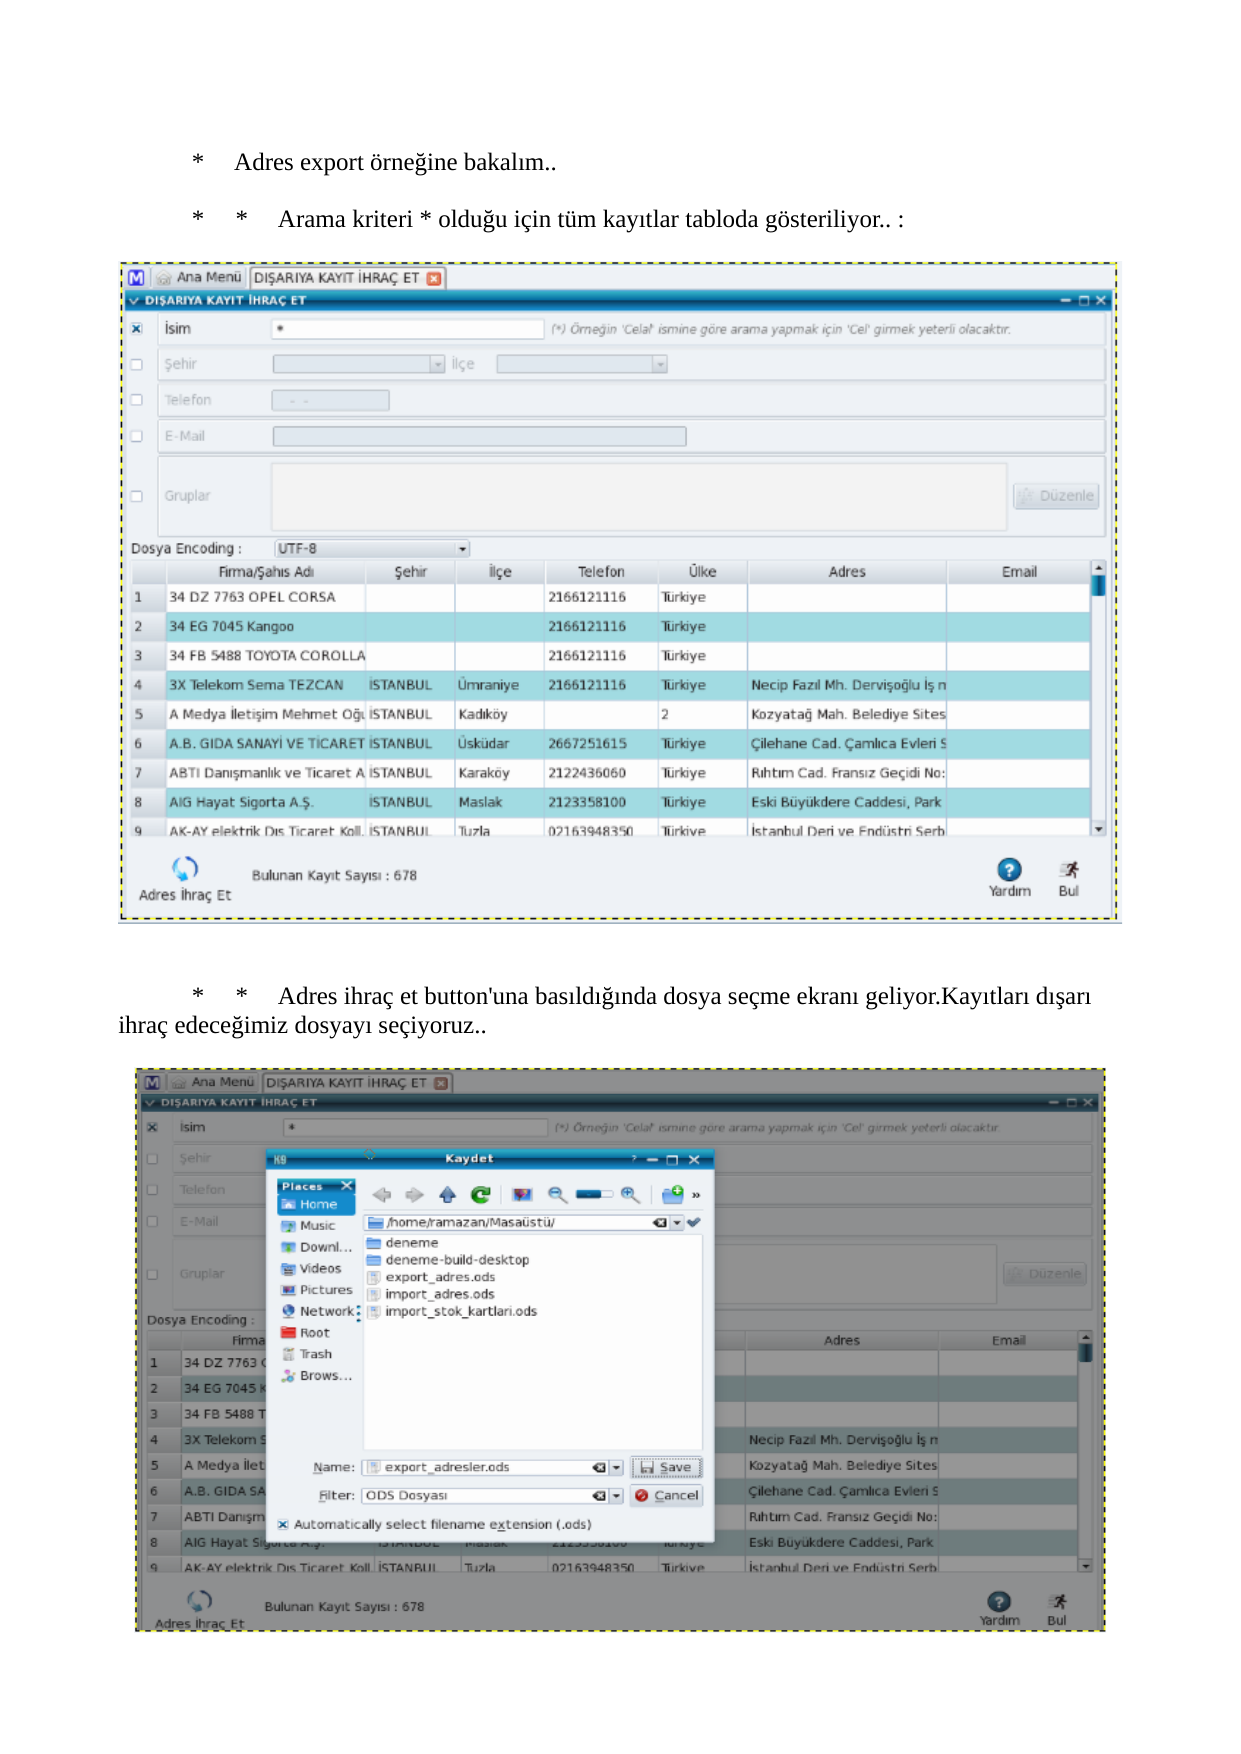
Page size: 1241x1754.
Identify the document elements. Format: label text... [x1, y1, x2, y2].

text * Adres export örneğine bakalım.. [118, 147, 1122, 176]
picture [118, 261, 1123, 924]
text * * Arama kriteri * olduğu için tüm kayıtlar tabloda gösteriliyor.. : [118, 204, 1122, 233]
text * * Adres ihraç et button'una basıldığında dosya seçme ekranı geliyor.Kayıtları dışarı ihraç edeceğimiz dosyayı seçiyoruz.. [118, 981, 1122, 1039]
picture [134, 1067, 1107, 1633]
